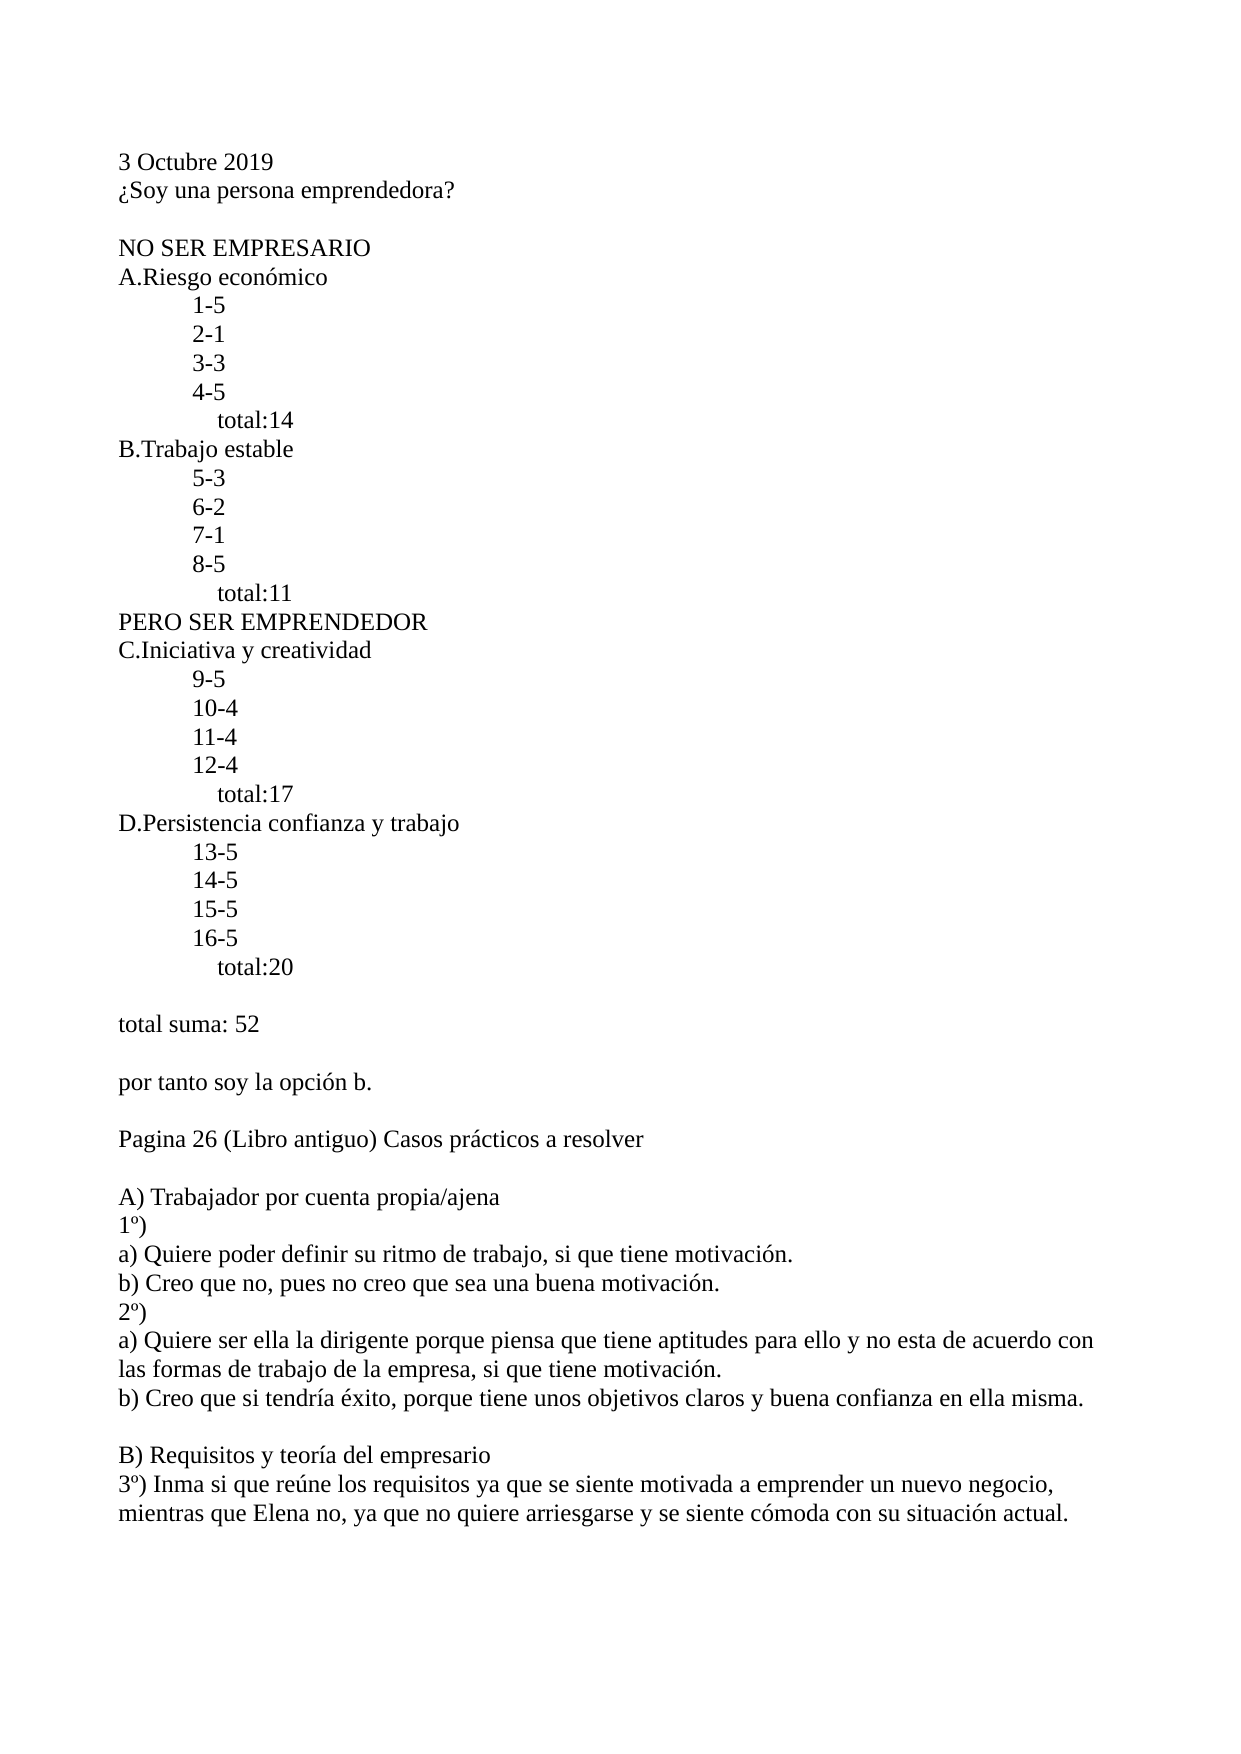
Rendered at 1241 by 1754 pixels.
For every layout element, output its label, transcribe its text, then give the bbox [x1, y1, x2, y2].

text C.Iniciativa y creatividad [118, 636, 1122, 664]
text total:11 [118, 578, 1122, 607]
text b) Creo que no, pues no creo que sea una buena motivación. [118, 1268, 1122, 1297]
text 7-1 [118, 521, 1122, 549]
text a) Quiere poder definir su ritmo de trabajo, si que tiene motivación. [118, 1239, 1122, 1268]
text ¿Soy una persona emprendedora? [118, 176, 1122, 204]
text 9-5 [118, 664, 1122, 693]
text total:20 [118, 952, 1122, 981]
text 2-1 [118, 319, 1122, 348]
text 2º) [118, 1297, 1122, 1326]
text D.Persistencia confianza y trabajo [118, 808, 1122, 837]
text Pagina 26 (Libro antiguo) Casos prácticos a resolver [118, 1124, 1122, 1153]
text total suma: 52 [118, 1009, 1122, 1038]
text 4-5 [118, 377, 1122, 406]
text NO SER EMPRESARIO [118, 233, 1122, 262]
text 16-5 [118, 923, 1122, 952]
text 3º) Inma si que reúne los requisitos ya que se siente motivada a emprender un nuevo negocio, mientras que Elena no, ya que no quiere arriesgarse y se siente cómoda con su situación actual. [118, 1469, 1122, 1527]
text 10-4 [118, 693, 1122, 722]
text por tanto soy la opción b. [118, 1067, 1122, 1096]
text 1º) [118, 1211, 1122, 1239]
text A) Trabajador por cuenta propia/ajena [118, 1182, 1122, 1211]
text 12-4 [118, 751, 1122, 779]
text b) Creo que si tendría éxito, porque tiene unos objetivos claros y buena confianza en ella misma. [118, 1383, 1122, 1412]
text 14-5 [118, 866, 1122, 894]
text 15-5 [118, 894, 1122, 923]
text 5-3 [118, 463, 1122, 492]
text 1-5 [118, 291, 1122, 319]
text total:17 [118, 779, 1122, 808]
text 6-2 [118, 492, 1122, 521]
text PERO SER EMPRENDEDOR [118, 607, 1122, 636]
text 3 Octubre 2019 [118, 147, 1122, 176]
text a) Quiere ser ella la dirigente porque piensa que tiene aptitudes para ello y no esta de acuerdo con las formas de trabajo de la empresa, si que tiene motivación. [118, 1326, 1122, 1383]
text 11-4 [118, 722, 1122, 751]
text 13-5 [118, 837, 1122, 866]
text total:14 [118, 406, 1122, 434]
text 8-5 [118, 549, 1122, 578]
text B.Trabajo estable [118, 434, 1122, 463]
text B) Requisitos y teoría del empresario [118, 1441, 1122, 1469]
text A.Riesgo económico [118, 262, 1122, 291]
text 3-3 [118, 348, 1122, 377]
